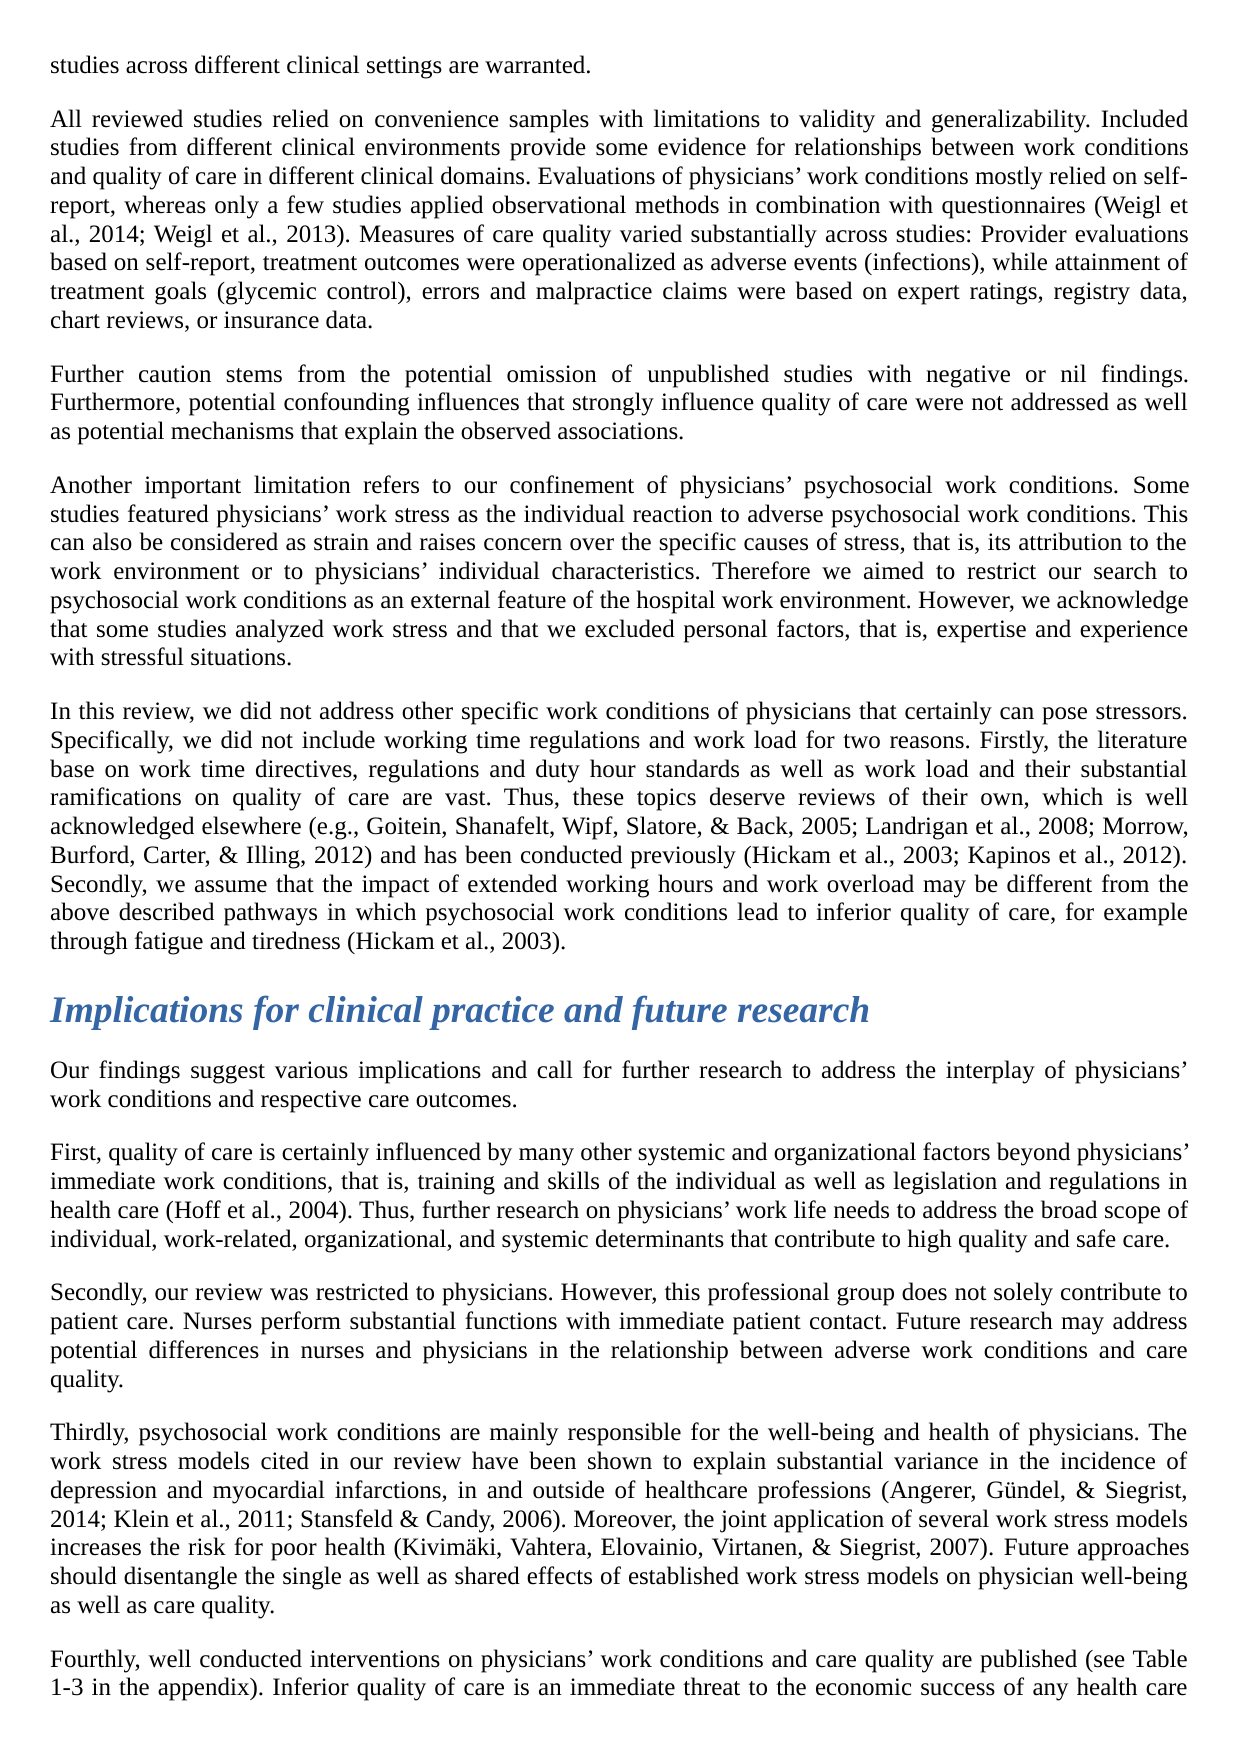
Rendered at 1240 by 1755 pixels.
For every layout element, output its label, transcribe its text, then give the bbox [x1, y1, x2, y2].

text In this review, we did not address other specific work conditions of physicians that certainly can pose stressors. Specifically, we did not include working time regulations and work load for two reasons. Firstly, the literature base on work time directives, regulations and duty hour standards as well as work load and their substantial ramifications on quality of care are vast. Thus, these topics deserve reviews of their own, which is well acknowledged elsewhere (e.g., Goitein, Shanafelt, Wipf, Slatore, & Back, 2005; Landrigan et al., 2008; Morrow, Burford, Carter, & Illing, 2012) and has been conducted previously (Hickam et al., 2003; Kapinos et al., 2012). Secondly, we assume that the impact of extended working hours and work overload may be different from the above described pathways in which psychosocial work conditions lead to inferior quality of care, for example through fatigue and tiredness (Hickam et al., 2003). [50, 696, 1189, 955]
text First, quality of care is certainly influenced by many other systemic and organizational factors beyond physicians’ immediate work conditions, that is, training and skills of the individual as well as legislation and regulations in health care (Hoff et al., 2004). Thus, further research on physicians’ work life needs to address the broad scope of individual, work-related, organizational, and systemic determinants that contribute to high quality and safe care. [50, 1137, 1189, 1252]
subtitle Implications for clinical practice and future research [50, 992, 1131, 1030]
text studies across different clinical settings are warranted. [50, 50, 1189, 79]
text All reviewed studies relied on convenience samples with limitations to validity and generalizability. Included studies from different clinical environments provide some evidence for relationships between work conditions and quality of care in different clinical domains. Evaluations of physicians’ work conditions mostly relied on self-report, whereas only a few studies applied observational methods in combination with questionnaires (Weigl et al., 2014; Weigl et al., 2013). Measures of care quality varied substantially across studies: Provider evaluations based on self-report, treatment outcomes were operationalized as adverse events (infections), while attainment of treatment goals (glycemic control), errors and malpractice claims were based on expert ratings, registry data, chart reviews, or insurance data. [50, 104, 1189, 334]
text Our findings suggest various implications and call for further research to address the interplay of physicians’ work conditions and respective care outcomes. [50, 1055, 1189, 1112]
text Another important limitation refers to our confinement of physicians’ psychosocial work conditions. Some studies featured physicians’ work stress as the individual reaction to adverse psychosocial work conditions. This can also be considered as strain and raises concern over the specific causes of stress, that is, its attribution to the work environment or to physicians’ individual characteristics. Therefore we aimed to restrict our search to psychosocial work conditions as an external feature of the hospital work environment. However, we acknowledge that some studies analyzed work stress and that we excluded personal factors, that is, expertise and experience with stressful situations. [50, 470, 1189, 671]
text Thirdly, psychosocial work conditions are mainly responsible for the well-being and health of physicians. The work stress models cited in our review have been shown to explain substantial variance in the incidence of depression and myocardial infarctions, in and outside of healthcare professions (Angerer, Gündel, & Siegrist, 2014; Klein et al., 2011; Stansfeld & Candy, 2006). Moreover, the joint application of several work stress models increases the risk for poor health (Kivimäki, Vahtera, Elovainio, Virtanen, & Siegrist, 2007). Future approaches should disentangle the single as well as shared effects of established work stress models on physician well-being as well as care quality. [50, 1417, 1189, 1619]
text Secondly, our review was restricted to physicians. However, this professional group does not solely contribute to patient care. Nurses perform substantial functions with immediate patient contact. Future research may address potential differences in nurses and physicians in the relationship between adverse work conditions and care quality. [50, 1277, 1189, 1392]
text Fourthly, well conducted interventions on physicians’ work conditions and care quality are published (see Table 1-3 in the appendix). Inferior quality of care is an immediate threat to the economic success of any health care [50, 1644, 1189, 1701]
text Further caution stems from the potential omission of unpublished studies with negative or nil findings. Furthermore, potential confounding influences that strongly influence quality of care were not addressed as well as potential mechanisms that explain the observed associations. [50, 359, 1189, 445]
